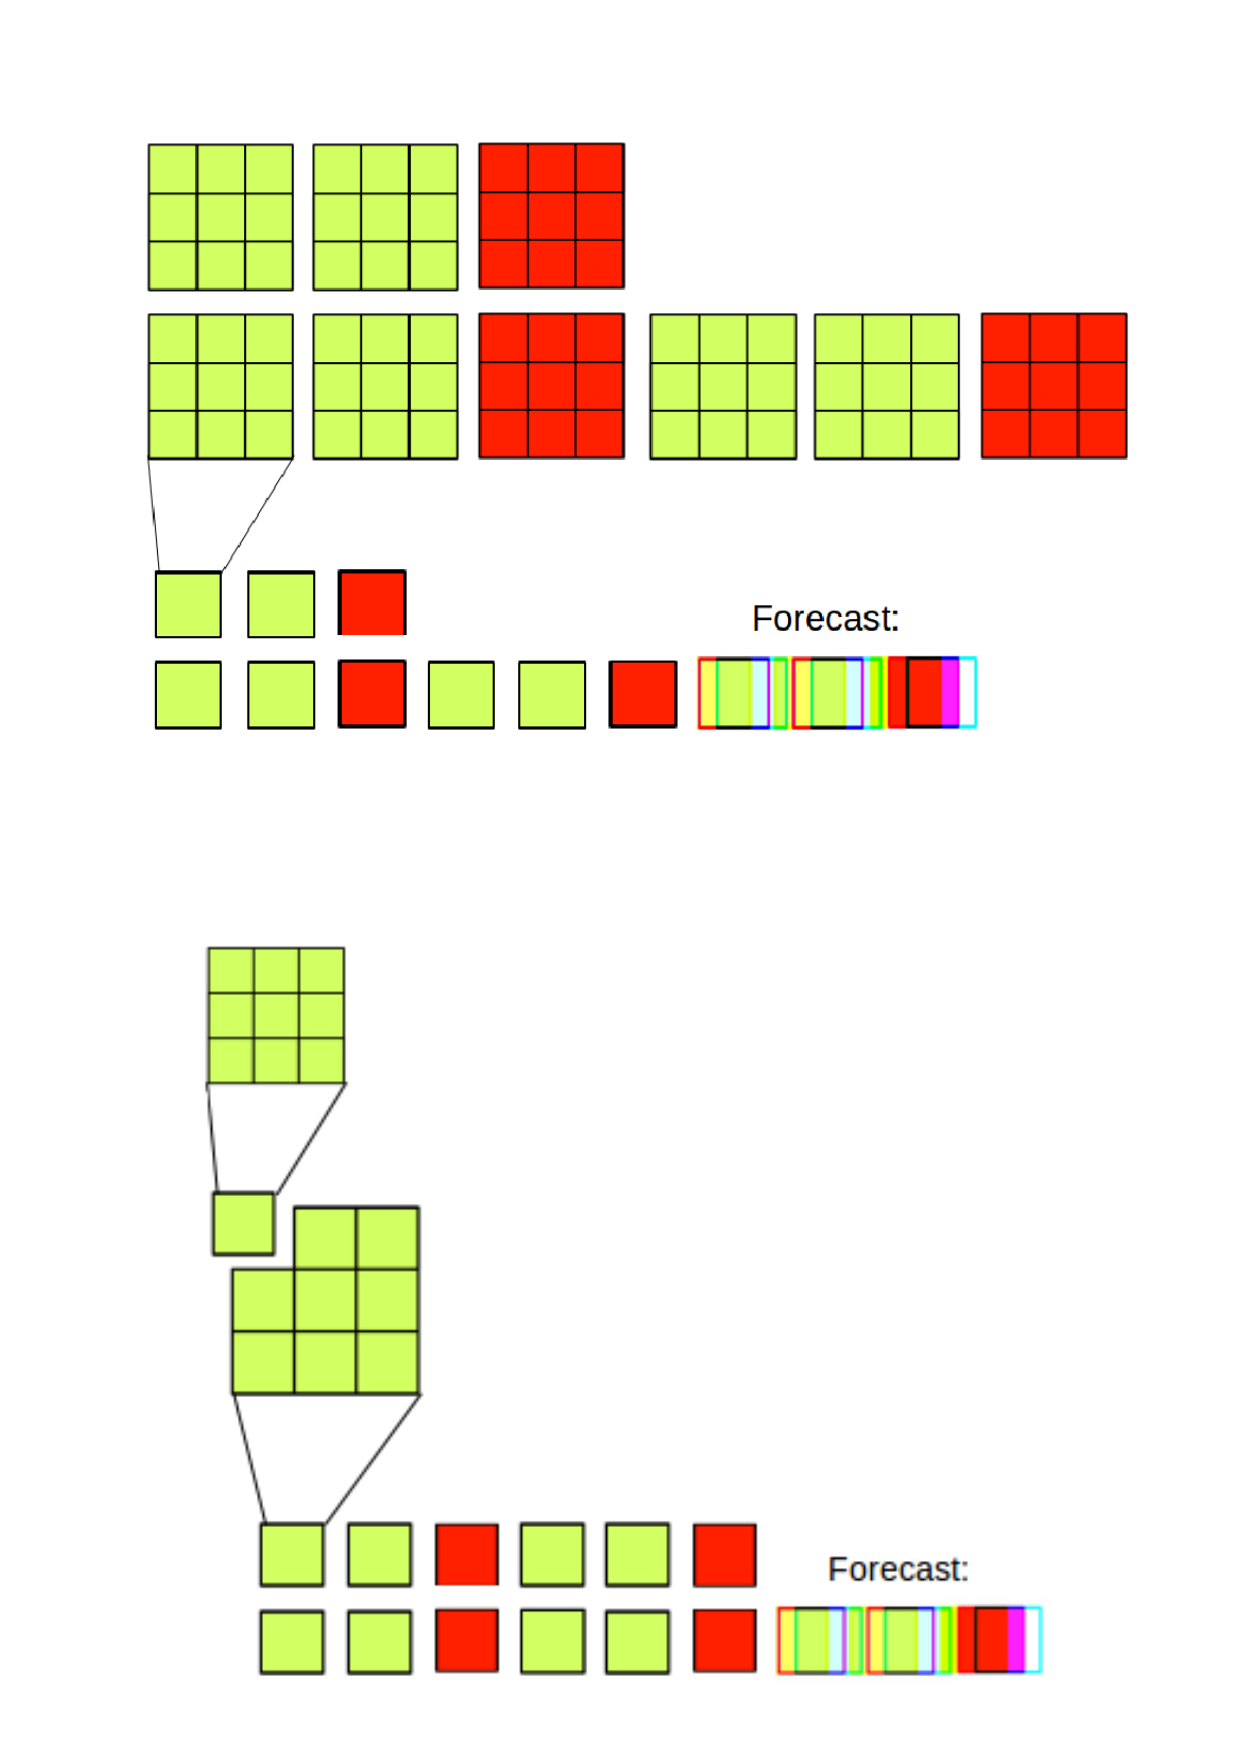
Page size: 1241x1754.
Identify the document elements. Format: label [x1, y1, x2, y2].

picture [140, 138, 1145, 736]
picture [140, 898, 1091, 1754]
